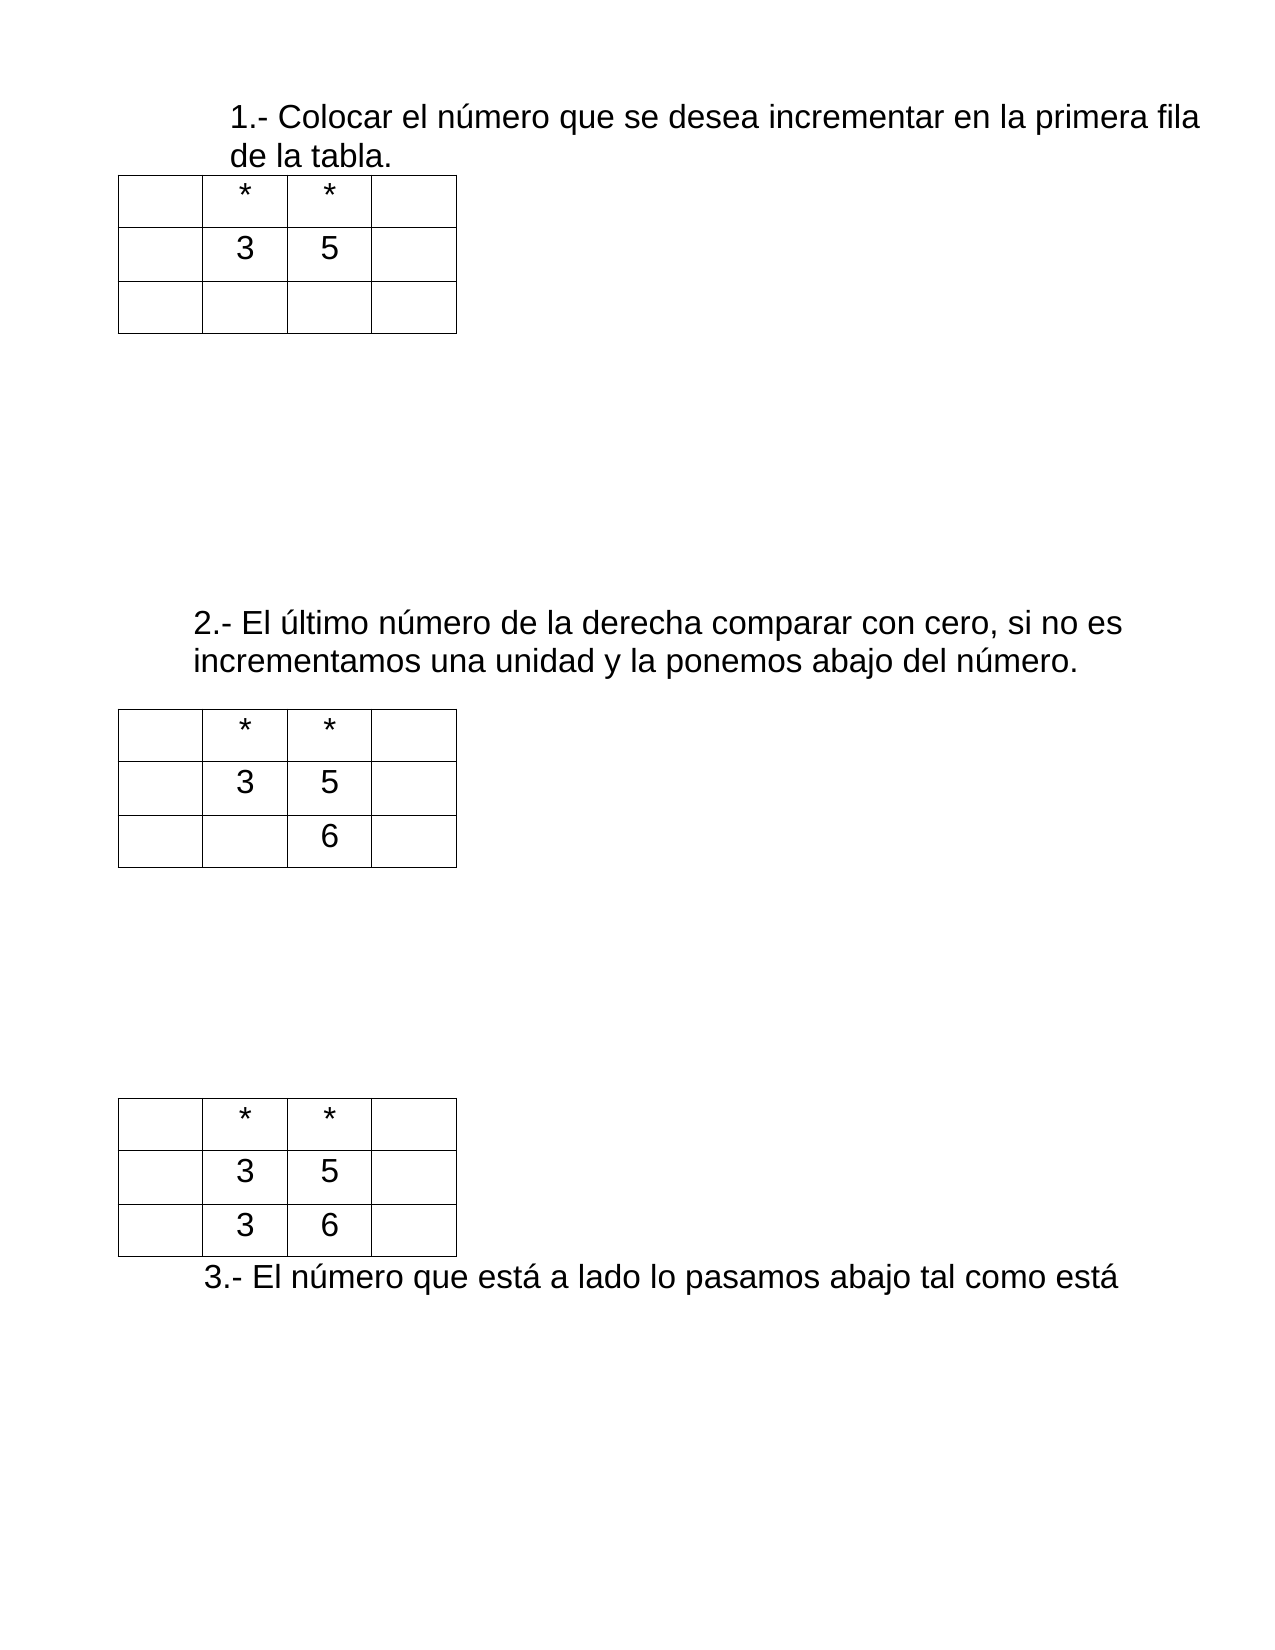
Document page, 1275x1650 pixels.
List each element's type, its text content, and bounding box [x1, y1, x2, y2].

table_cell 6 [288, 1205, 371, 1256]
table_cell 3 [203, 1151, 287, 1204]
table_cell [372, 816, 456, 867]
table_cell [372, 228, 456, 281]
table_header * [288, 710, 371, 761]
table_cell [372, 762, 456, 815]
text 2.- El último número de la derecha comparar con cero, si no es incrementamos una unidad y la ponemos abajo del número. [193, 603, 1205, 680]
table_cell [203, 282, 287, 333]
table_cell 6 [288, 816, 371, 867]
table_header [372, 176, 456, 227]
table_cell [372, 1151, 456, 1204]
table_cell 3 [203, 1205, 287, 1256]
table_header [372, 1099, 456, 1150]
table_cell 5 [288, 228, 371, 281]
text 1.- Colocar el número que se desea incrementar en la primera fila de la tabla. [229, 98, 1205, 174]
table_cell [119, 762, 202, 815]
table_cell [119, 816, 202, 867]
table_header * [203, 710, 287, 761]
table_header * [203, 1099, 287, 1150]
table_cell 3 [203, 762, 287, 815]
table_header * [203, 176, 287, 227]
table_cell 5 [288, 1151, 371, 1204]
table_cell [288, 282, 371, 333]
table_header [119, 1099, 202, 1150]
table_header [119, 710, 202, 761]
table_cell [119, 1205, 202, 1256]
table_cell [119, 228, 202, 281]
table_header [119, 176, 202, 227]
table_cell [203, 816, 287, 867]
table_header * [288, 1099, 371, 1150]
table_cell 3 [203, 228, 287, 281]
text 3.- El número que está a lado lo pasamos abajo tal como está [118, 1257, 1205, 1296]
table_cell 5 [288, 762, 371, 815]
table_cell [372, 282, 456, 333]
table_cell [119, 282, 202, 333]
table_cell [119, 1151, 202, 1204]
table_header [372, 710, 456, 761]
table_header * [288, 176, 371, 227]
table_cell [372, 1205, 456, 1256]
